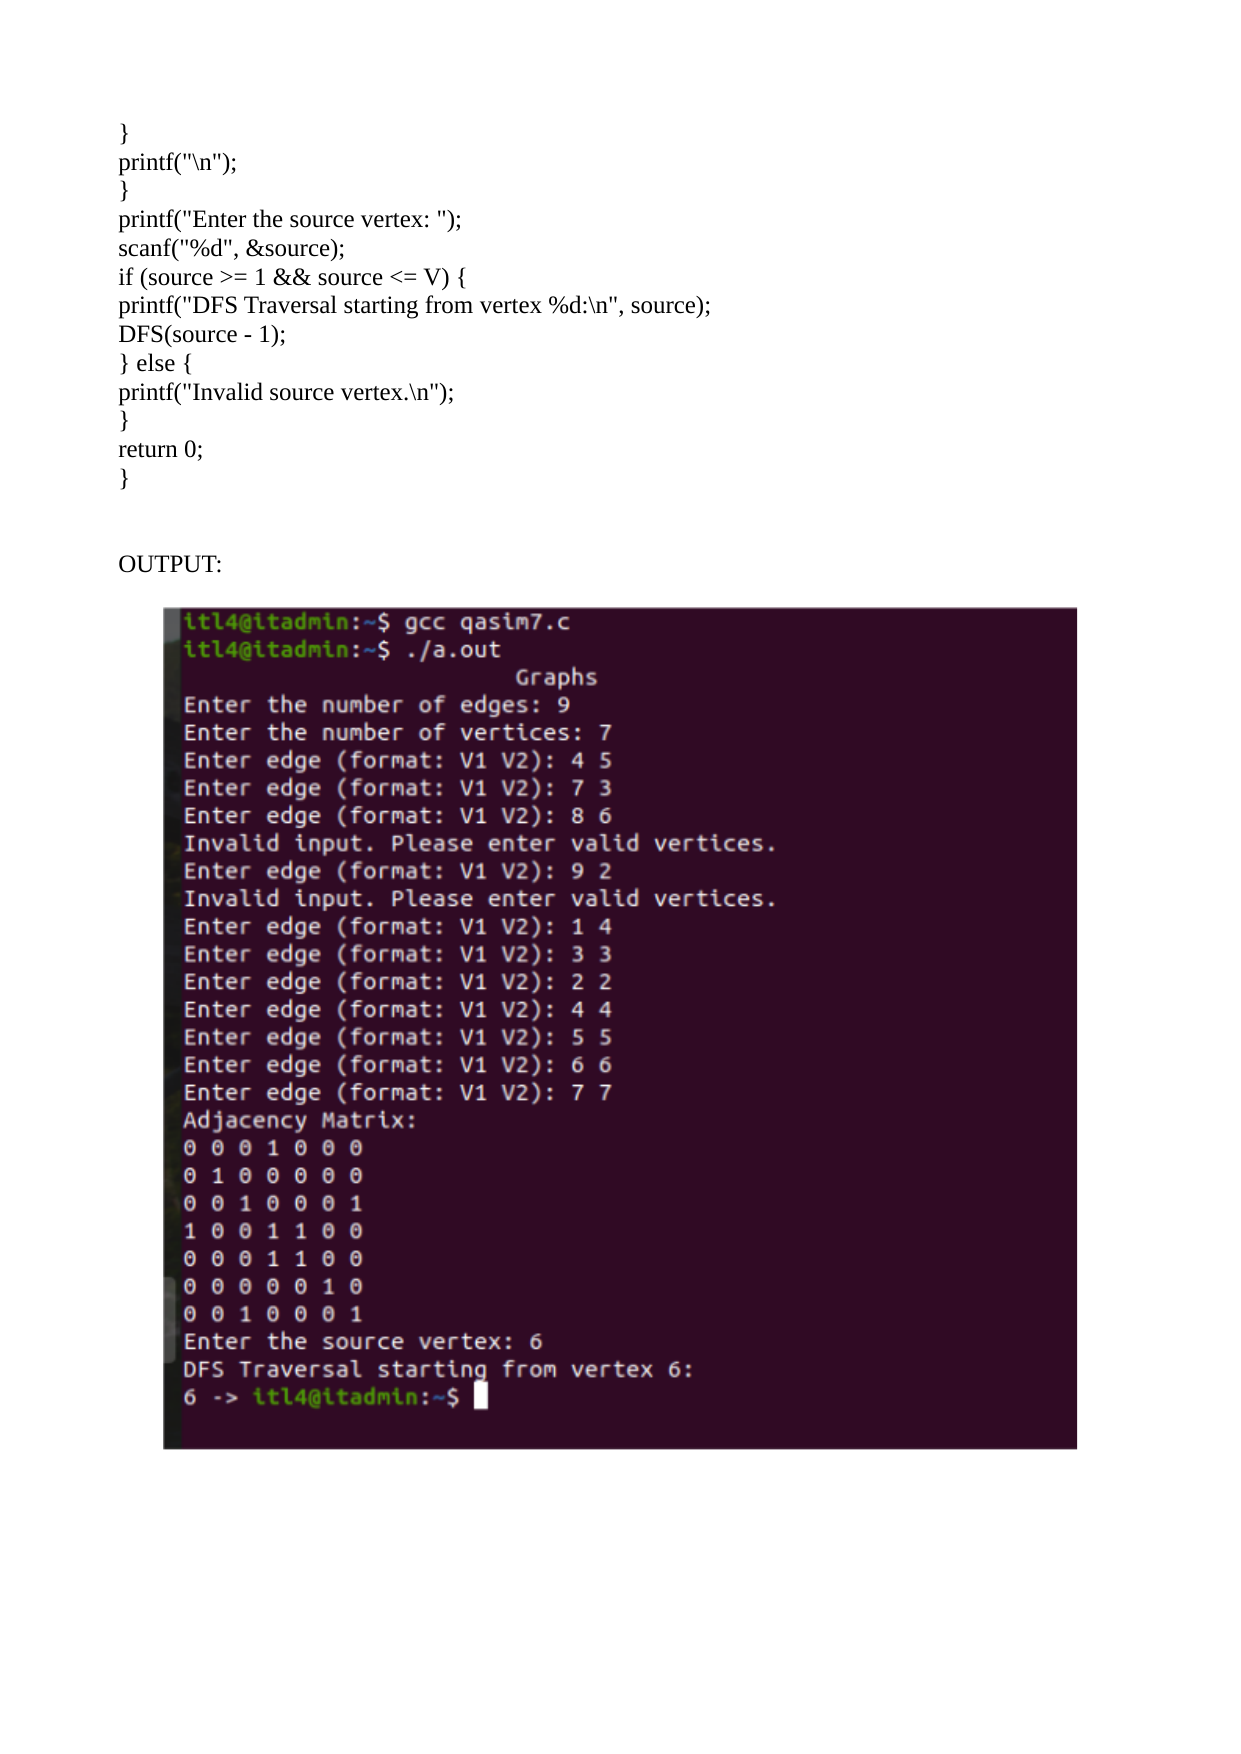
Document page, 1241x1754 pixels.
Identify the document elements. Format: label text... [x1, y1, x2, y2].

text DFS(source - 1); [118, 319, 1122, 348]
text } [118, 463, 1122, 492]
text printf("\n"); [118, 147, 1122, 176]
text return 0; [118, 434, 1122, 463]
text } else { [118, 348, 1122, 377]
text OUTPUT: [118, 549, 1122, 578]
text } [118, 118, 1122, 147]
text printf("DFS Traversal starting from vertex %d:\n", source); [118, 291, 1122, 319]
picture [163, 606, 1078, 1459]
text printf("Enter the source vertex: "); [118, 204, 1122, 233]
text scanf("%d", &source); [118, 233, 1122, 262]
text if (source >= 1 && source <= V) { [118, 262, 1122, 291]
text printf("Invalid source vertex.\n"); [118, 377, 1122, 406]
text } [118, 406, 1122, 434]
text } [118, 176, 1122, 204]
